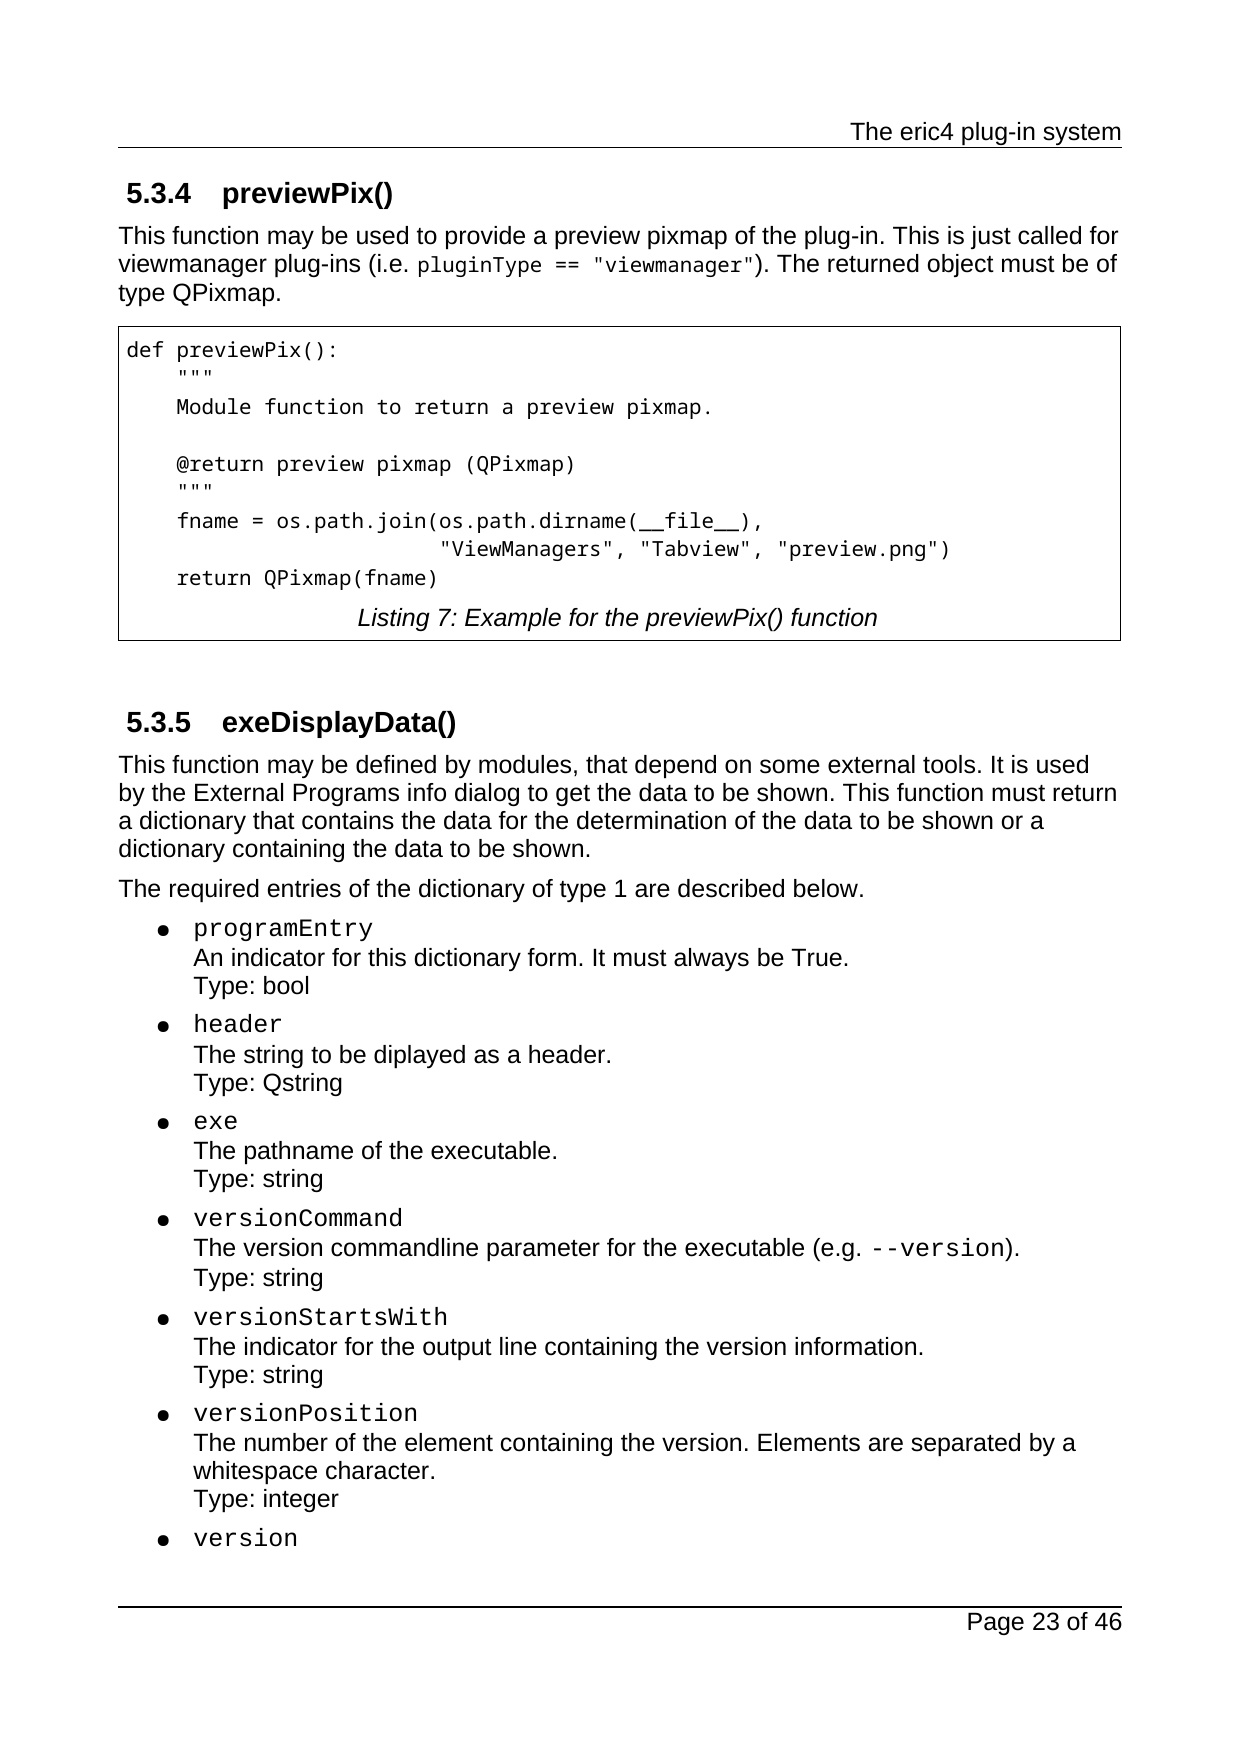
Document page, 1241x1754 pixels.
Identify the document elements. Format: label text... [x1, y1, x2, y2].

list """ [126, 363, 1112, 392]
list Listing 7: Example for the previewPix() function [126, 603, 1112, 631]
list programEntry An indicator for this dictionary form. It must always be True. Type: bool [156, 915, 1122, 999]
text This function may be used to provide a preview pixmap of the plug-in. This is just called for viewmanager plug-ins (i.e. pluginType == "viewmanager"). The returned object must be of type QPixmap. [118, 222, 1122, 307]
list versionCommand The version commandline parameter for the executable (e.g. --version). Type: string [156, 1205, 1122, 1292]
subtitle previewPix() [118, 177, 1122, 210]
list "ViewManagers", "Tabview", "preview.png") [126, 534, 1112, 563]
text This function may be defined by modules, that depend on some external tools. It is used by the External Programs info dialog to get the data to be shown. This function must return a dictionary that contains the data for the determination of the data to be shown or a dictionary containing the data to be shown. [118, 751, 1122, 862]
subtitle exeDisplayData() [118, 706, 1122, 738]
list def previewPix(): [126, 335, 1112, 363]
list Module function to return a preview pixmap. [126, 392, 1112, 420]
list version The version string to be used as the default value. Type: string [156, 1526, 1122, 1554]
list versionPosition The number of the element containing the version. Elements are separated by a whitespace character. Type: integer [156, 1401, 1122, 1513]
list @return preview pixmap (QPixmap) [126, 449, 1112, 477]
text The required entries of the dictionary of type 1 are described below. [118, 875, 1122, 903]
list return QPixmap(fname) [126, 563, 1112, 591]
list """ [126, 477, 1112, 506]
list header The string to be diplayed as a header. Type: Qstring [156, 1012, 1122, 1096]
list fname = os.path.join(os.path.dirname(__file__), [126, 506, 1112, 534]
list versionStartsWith The indicator for the output line containing the version information. Type: string [156, 1304, 1122, 1388]
list exe The pathname of the executable. Type: string [156, 1109, 1122, 1193]
